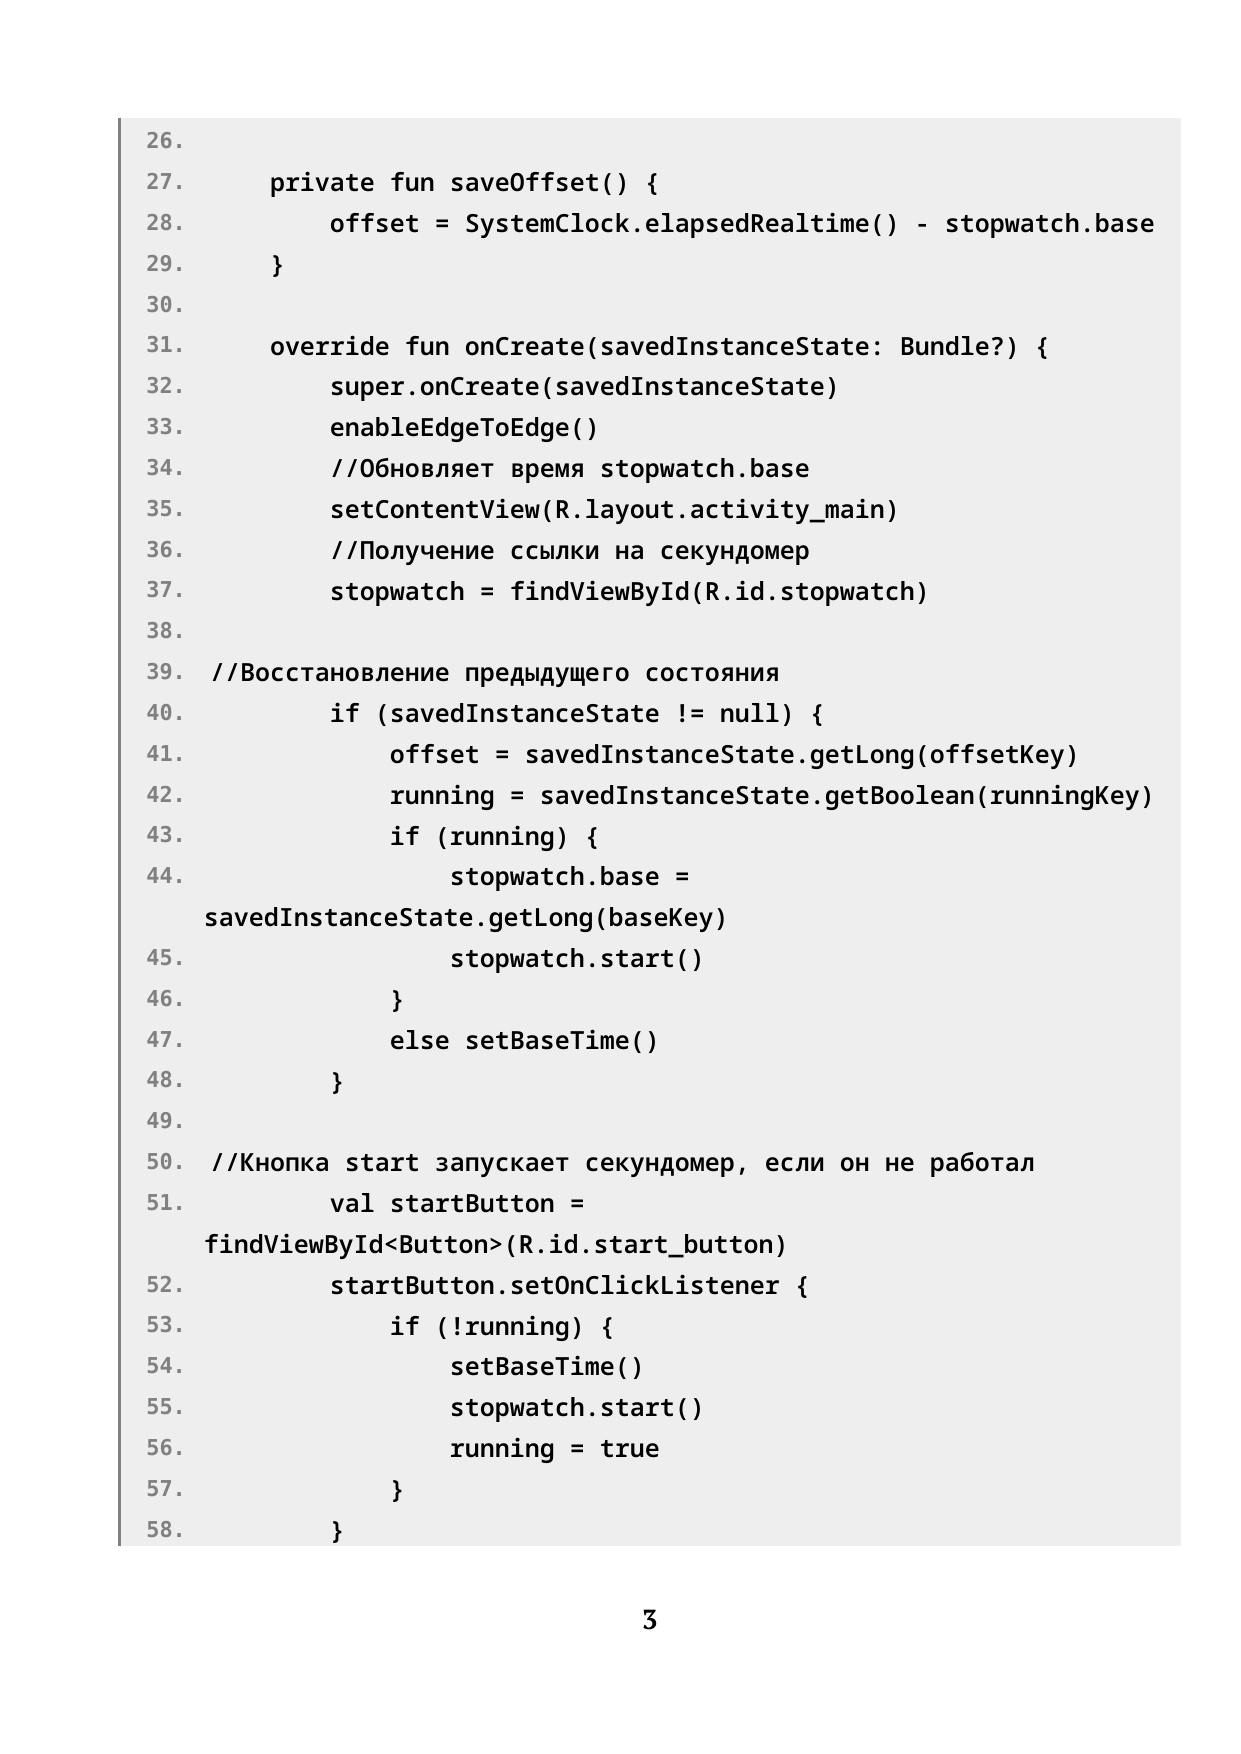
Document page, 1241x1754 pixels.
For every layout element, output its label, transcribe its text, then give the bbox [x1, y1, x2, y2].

list stopwatch.base = savedInstanceState.getLong(baseKey) [121, 853, 1181, 934]
list stopwatch.start() [121, 1384, 1181, 1424]
list startButton.setOnClickListener { [121, 1261, 1181, 1301]
list running = savedInstanceState.getBoolean(runningKey) [121, 771, 1181, 811]
list } [121, 241, 1181, 281]
list setContentView(R.layout.activity_main) [121, 486, 1181, 526]
list if (running) { [121, 812, 1181, 852]
list } [121, 1506, 1181, 1546]
list stopwatch.start() [121, 935, 1181, 975]
list super.onCreate(savedInstanceState) [121, 363, 1181, 403]
list //Кнопка start запускает секундомер, если он не работал [121, 1139, 1181, 1179]
list offset = SystemClock.elapsedRealtime() - stopwatch.base [121, 200, 1181, 240]
list if (savedInstanceState != null) { [121, 690, 1181, 730]
list running = true [121, 1425, 1181, 1465]
list } [121, 976, 1181, 1016]
list else setBaseTime() [121, 1016, 1181, 1056]
list //Получение ссылки на секундомер [121, 526, 1181, 566]
list } [121, 1057, 1181, 1097]
list val startButton = findViewById<Button>(R.id.start_button) [121, 1180, 1181, 1261]
list //Восстановление предыдущего состояния [121, 649, 1181, 689]
list setBaseTime() [121, 1343, 1181, 1383]
list if (!running) { [121, 1302, 1181, 1342]
list enableEdgeToEdge() [121, 404, 1181, 444]
list } [121, 1466, 1181, 1506]
list offset = savedInstanceState.getLong(offsetKey) [121, 731, 1181, 771]
list stopwatch = findViewById(R.id.stopwatch) [121, 567, 1181, 607]
list private fun saveOffset() { [121, 159, 1181, 199]
list override fun onCreate(savedInstanceState: Bundle?) { [121, 322, 1181, 362]
list //Обновляет время stopwatch.base [121, 445, 1181, 485]
